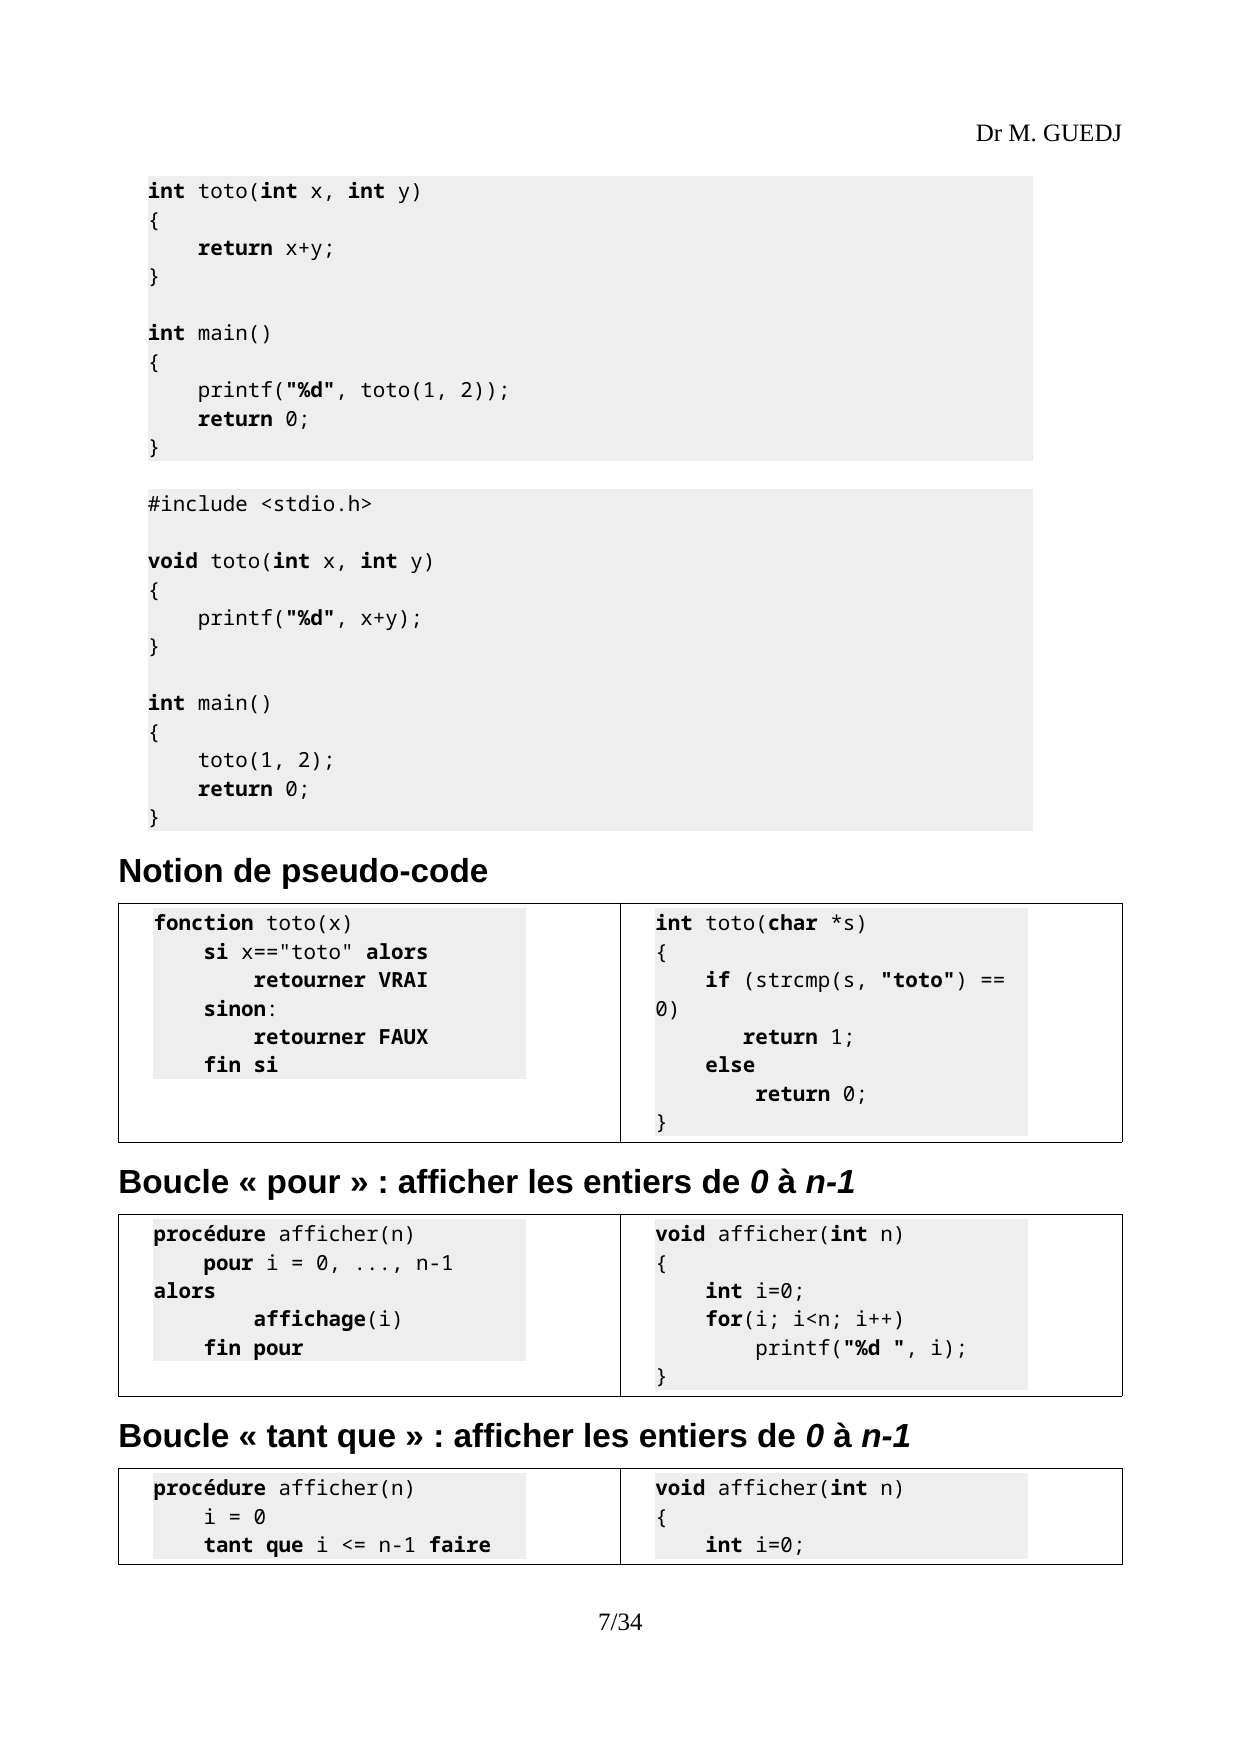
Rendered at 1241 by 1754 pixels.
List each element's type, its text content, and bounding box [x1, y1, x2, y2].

table_header procédure afficher(n) i = 0 tant que i <= n-1 faire [119, 1469, 620, 1564]
text int main() [148, 688, 1033, 717]
text toto(1, 2); [148, 745, 1033, 774]
text } [148, 262, 1033, 290]
text { [148, 717, 1033, 745]
text #include <stdio.h> [148, 489, 1033, 518]
table_header void afficher(int n) { int i=0; for(i; i<n; i++) printf("%d ", i); } [621, 1215, 1122, 1396]
text } [148, 802, 1033, 831]
text int main() [148, 318, 1033, 347]
text printf("%d", x+y); [148, 603, 1033, 632]
text { [148, 205, 1033, 233]
text int toto(int x, int y) [148, 176, 1033, 205]
table_header int toto(char *s) { if (strcmp(s, "toto") == 0) return 1; else return 0; } [621, 904, 1122, 1142]
text return 0; [148, 404, 1033, 432]
table_header procédure afficher(n) pour i = 0, ..., n-1 alors affichage(i) fin pour [119, 1215, 620, 1396]
text { [148, 347, 1033, 375]
text return 0; [148, 774, 1033, 802]
subtitle Boucle « pour » : afficher les entiers de 0 à n-1 [118, 1162, 1122, 1201]
text return x+y; [148, 233, 1033, 262]
text { [148, 575, 1033, 603]
text } [148, 632, 1033, 660]
text } [148, 432, 1033, 461]
text void toto(int x, int y) [148, 546, 1033, 575]
subtitle Notion de pseudo-code [118, 852, 1122, 890]
subtitle Boucle « tant que » : afficher les entiers de 0 à n-1 [118, 1417, 1122, 1455]
text printf("%d", toto(1, 2)); [148, 375, 1033, 404]
table_header fonction toto(x) si x=="toto" alors retourner VRAI sinon: retourner FAUX fin si [119, 904, 620, 1142]
table_header void afficher(int n) { int i=0; [621, 1469, 1122, 1564]
